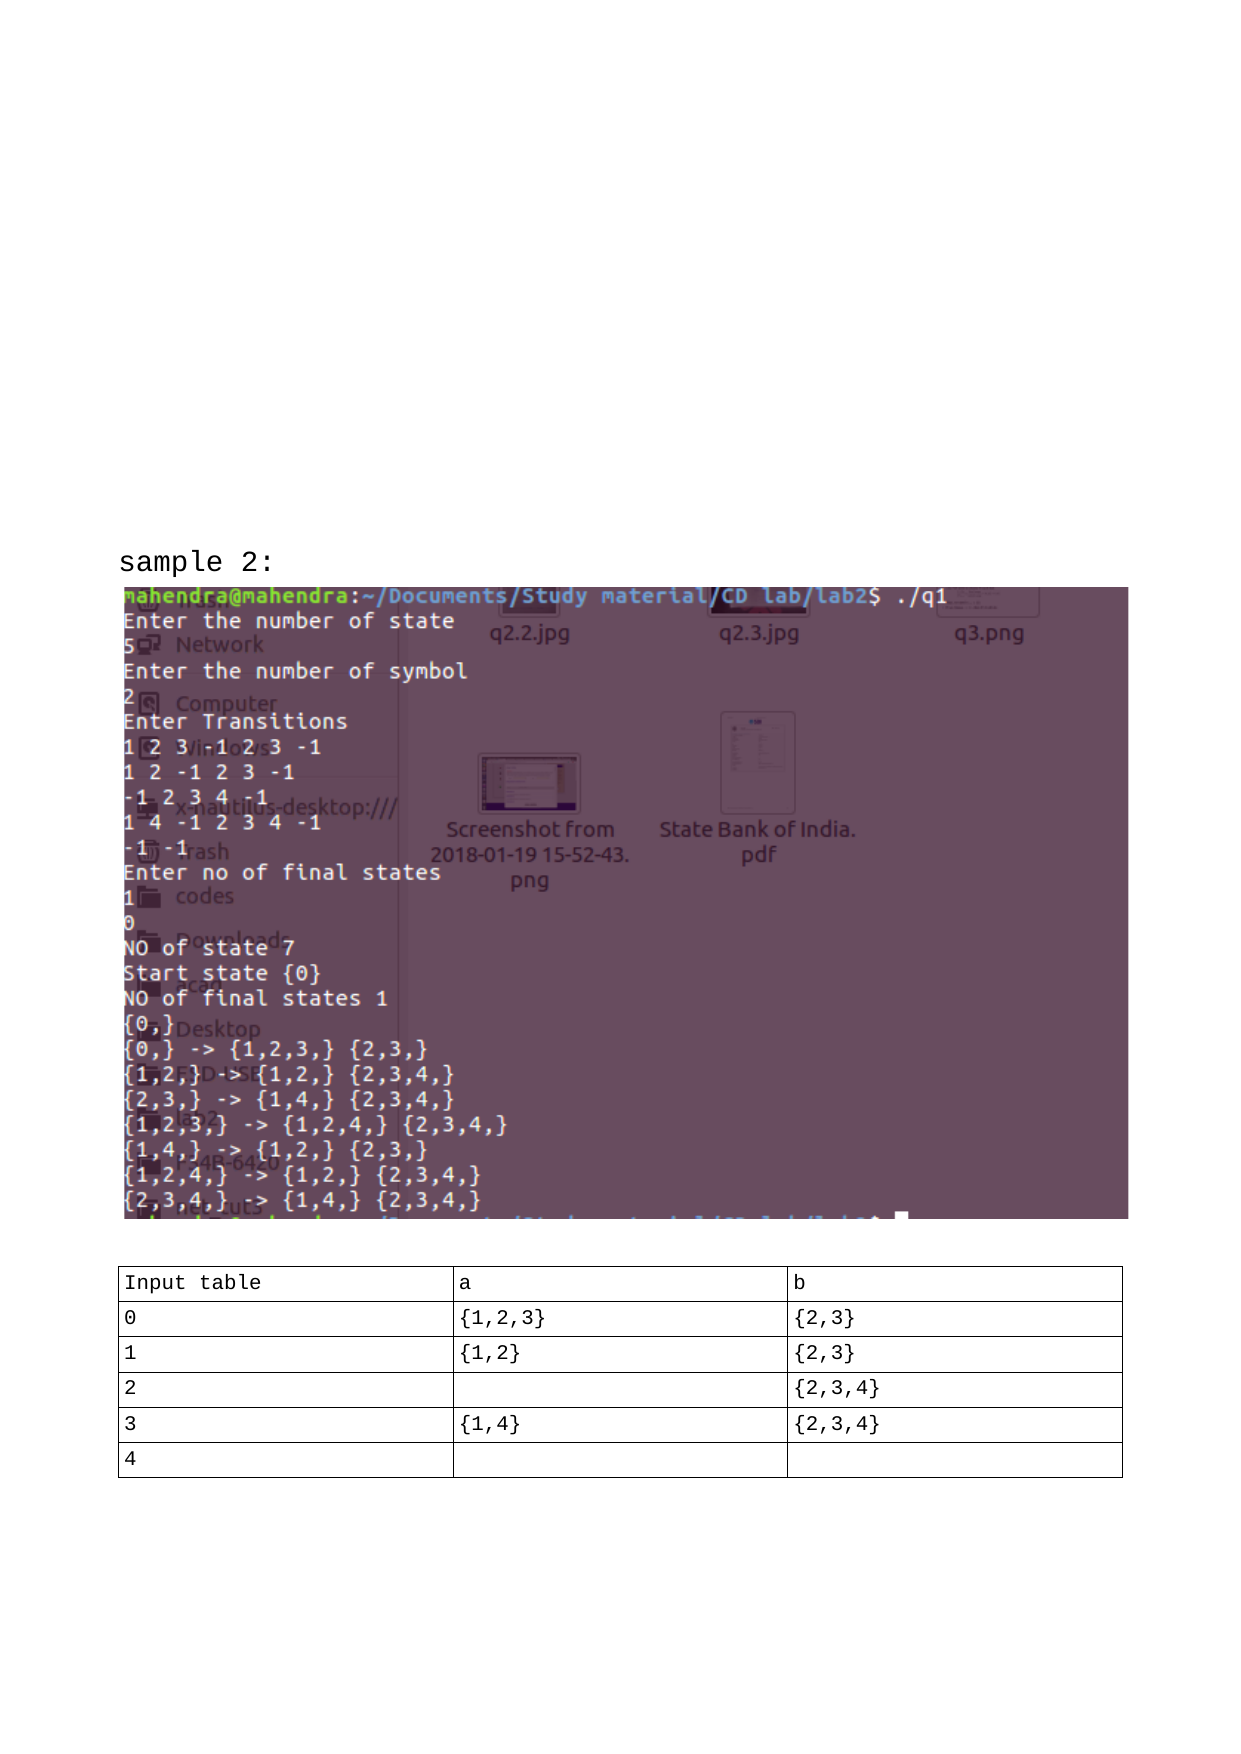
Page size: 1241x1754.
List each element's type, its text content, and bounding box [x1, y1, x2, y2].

table_cell 0 [119, 1302, 453, 1336]
table_cell {2,3,4} [788, 1373, 1122, 1407]
table_cell {2,3,4} [788, 1408, 1122, 1442]
table_cell {1,4} [454, 1408, 787, 1442]
table_cell {1,2,3} [454, 1302, 787, 1336]
table_header b [788, 1267, 1122, 1301]
table_cell 4 [119, 1443, 453, 1477]
table_cell {2,3} [788, 1302, 1122, 1336]
table_cell {1,2} [454, 1337, 787, 1372]
table_cell [454, 1443, 787, 1477]
table_header a [454, 1267, 787, 1301]
text sample 2: [118, 547, 1122, 580]
picture [124, 587, 1129, 1219]
table_cell [788, 1443, 1122, 1477]
table_cell 2 [119, 1373, 453, 1407]
table_cell 3 [119, 1408, 453, 1442]
table_cell [454, 1373, 787, 1407]
table_cell 1 [119, 1337, 453, 1372]
table_header Input table [119, 1267, 453, 1301]
table_cell {2,3} [788, 1337, 1122, 1372]
